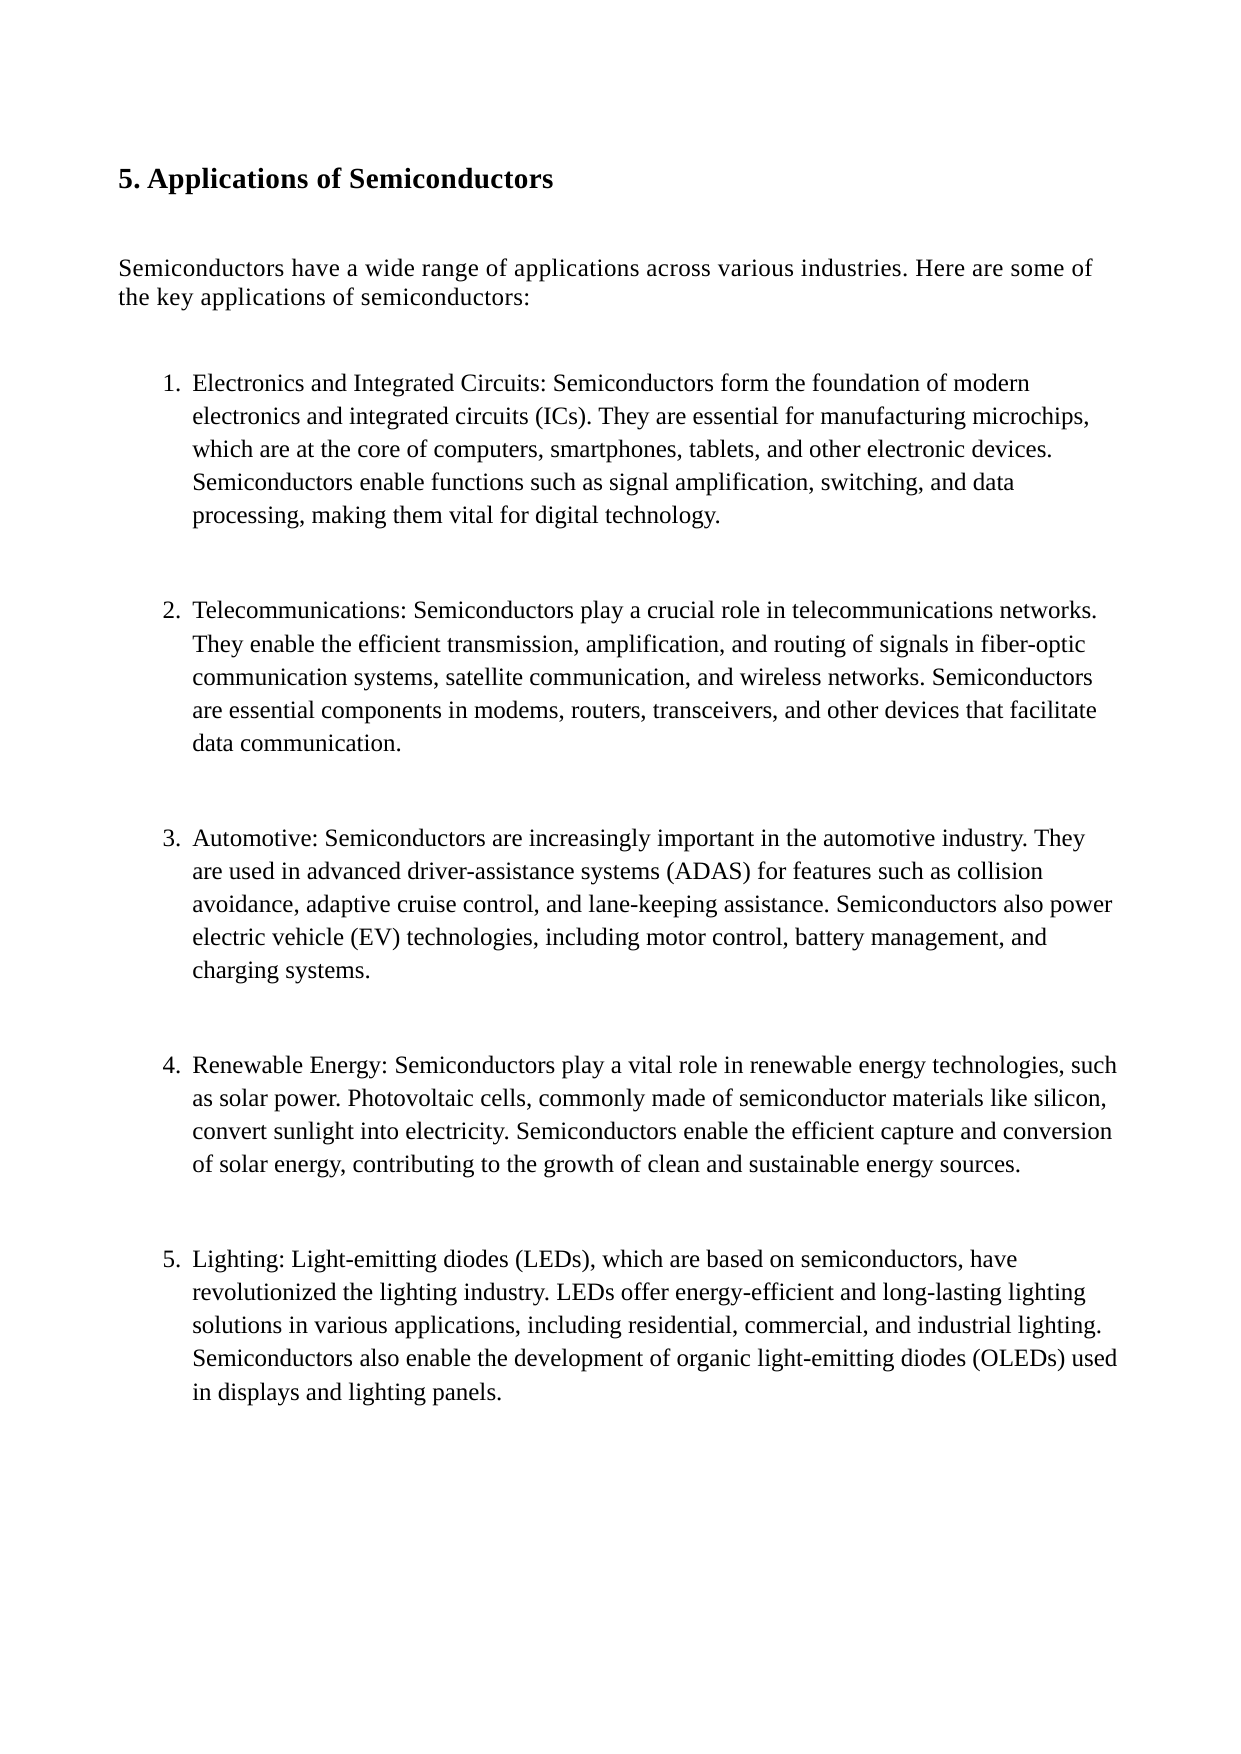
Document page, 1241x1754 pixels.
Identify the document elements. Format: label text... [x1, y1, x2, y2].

list Lighting: Light-emitting diodes (LEDs), which are based on semiconductors, have revolutionized the lighting industry. LEDs offer energy-efficient and long-lasting lighting solutions in various applications, including residential, commercial, and industrial lighting. Semiconductors also enable the development of organic light-emitting diodes (OLEDs) used in displays and lighting panels. [162, 1244, 1122, 1405]
list Electronics and Integrated Circuits: Semiconductors form the foundation of modern electronics and integrated circuits (ICs). They are essential for manufacturing microchips, which are at the core of computers, smartphones, tablets, and other electronic devices. Semiconductors enable functions such as signal amplification, switching, and data processing, making them vital for digital technology. [162, 368, 1122, 529]
text 5. Applications of Semiconductors [118, 161, 1122, 195]
list Telecommunications: Semiconductors play a crucial role in telecommunications networks. They enable the efficient transmission, amplification, and routing of signals in fiber-optic communication systems, satellite communication, and wireless networks. Semiconductors are essential components in modems, routers, transceivers, and other devices that facilitate data communication. [162, 596, 1122, 756]
text Semiconductors have a wide range of applications across various industries. Here are some of the key applications of semiconductors: [118, 253, 1122, 310]
list Renewable Energy: Semiconductors play a vital role in renewable energy technologies, such as solar power. Photovoltaic cells, commonly made of semiconductor materials like silicon, convert sunlight into electricity. Semiconductors enable the efficient capture and conversion of solar energy, contributing to the growth of clean and sustainable energy sources. [162, 1050, 1122, 1178]
list Automotive: Semiconductors are increasingly important in the automotive industry. They are used in advanced driver-assistance systems (ADAS) for features such as collision avoidance, adaptive cruise control, and lane-keeping assistance. Semiconductors also power electric vehicle (EV) technologies, including motor control, battery management, and charging systems. [162, 823, 1122, 984]
